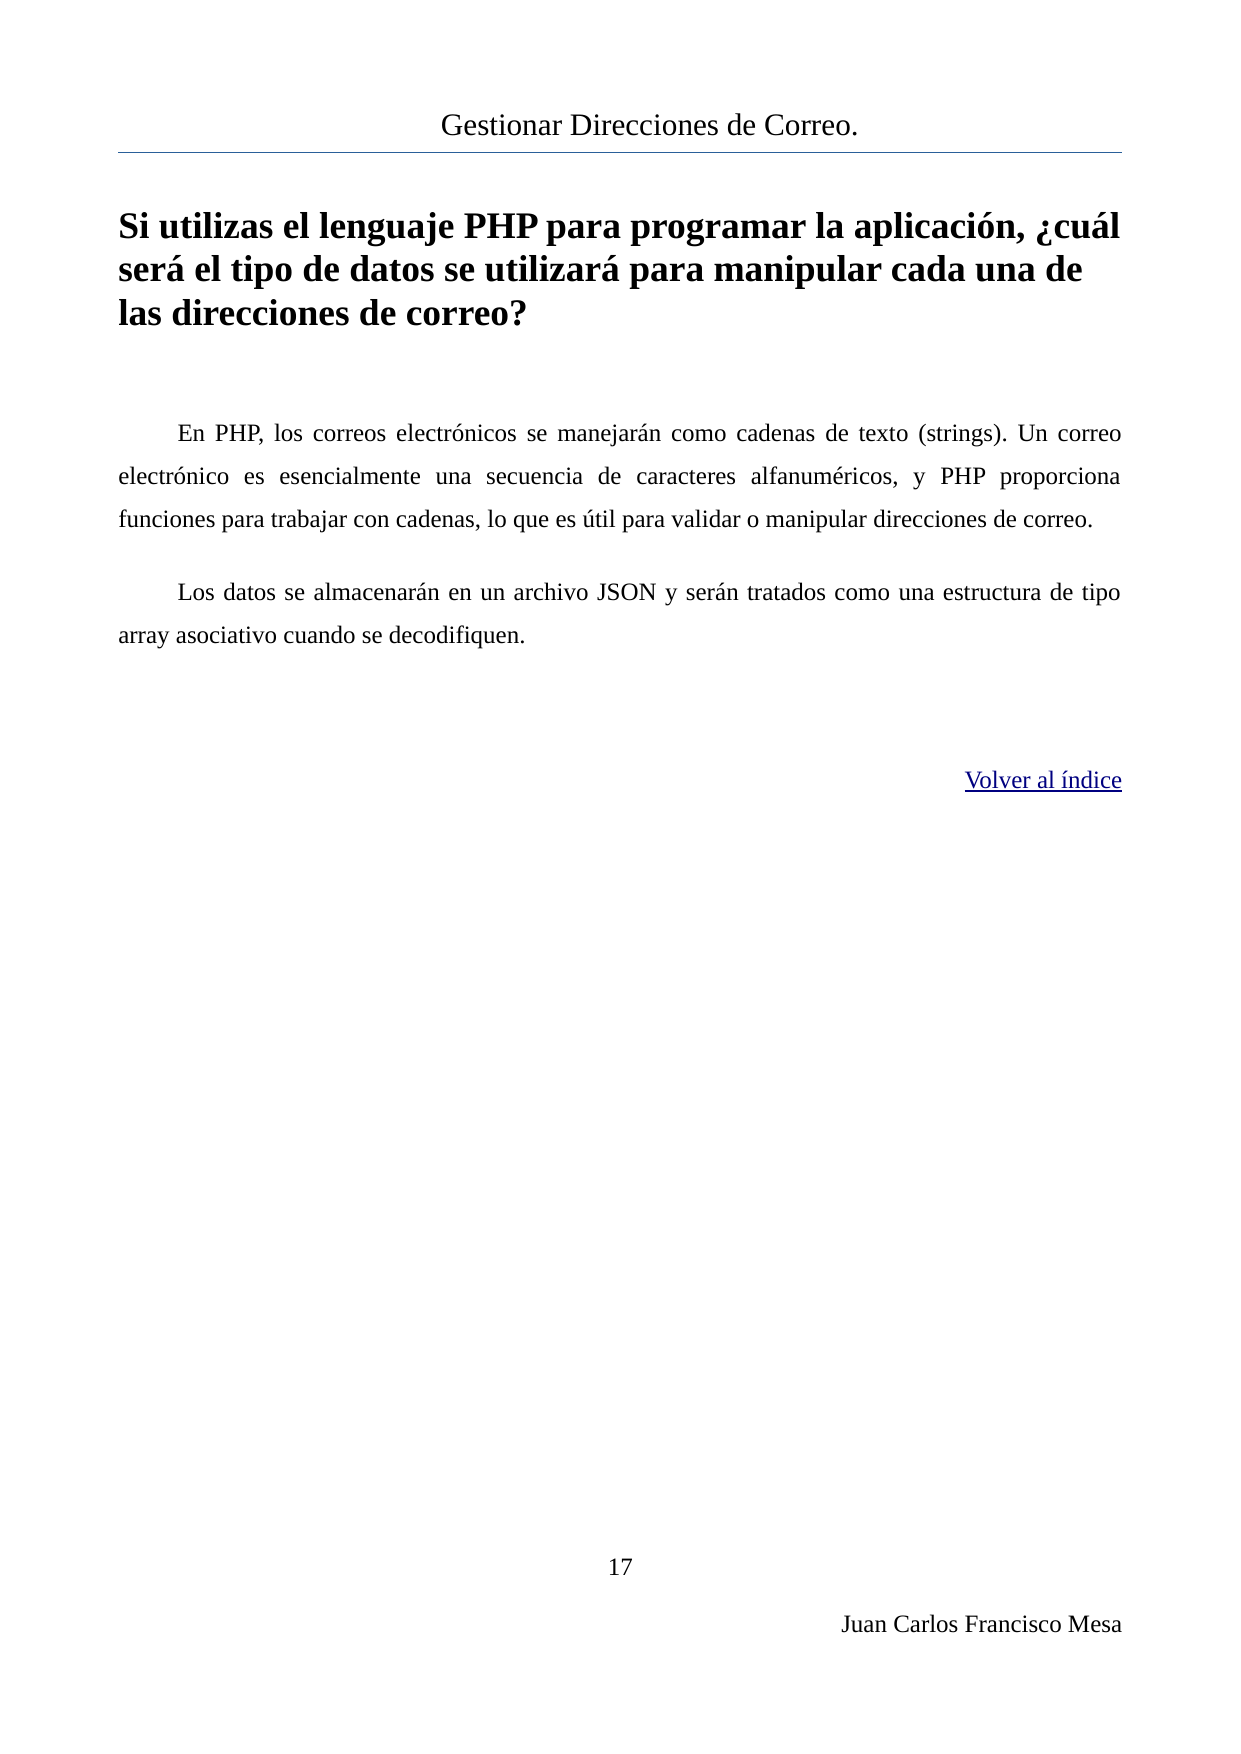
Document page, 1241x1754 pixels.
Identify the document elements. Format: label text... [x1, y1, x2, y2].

text Volver al índice [118, 765, 1122, 794]
text Los datos se almacenarán en un archivo JSON y serán tratados como una estructura de tipo array asociativo cuando se decodifiquen. [118, 577, 1122, 649]
text En PHP, los correos electrónicos se manejarán como cadenas de texto (strings). Un correo electrónico es esencialmente una secuencia de caracteres alfanuméricos, y PHP proporciona funciones para trabajar con cadenas, lo que es útil para validar o manipular direcciones de correo. [118, 418, 1122, 533]
subtitle Si utilizas el lenguaje PHP para programar la aplicación, ¿cuál será el tipo de datos se utilizará para manipular cada una de las direcciones de correo? [118, 204, 1122, 333]
